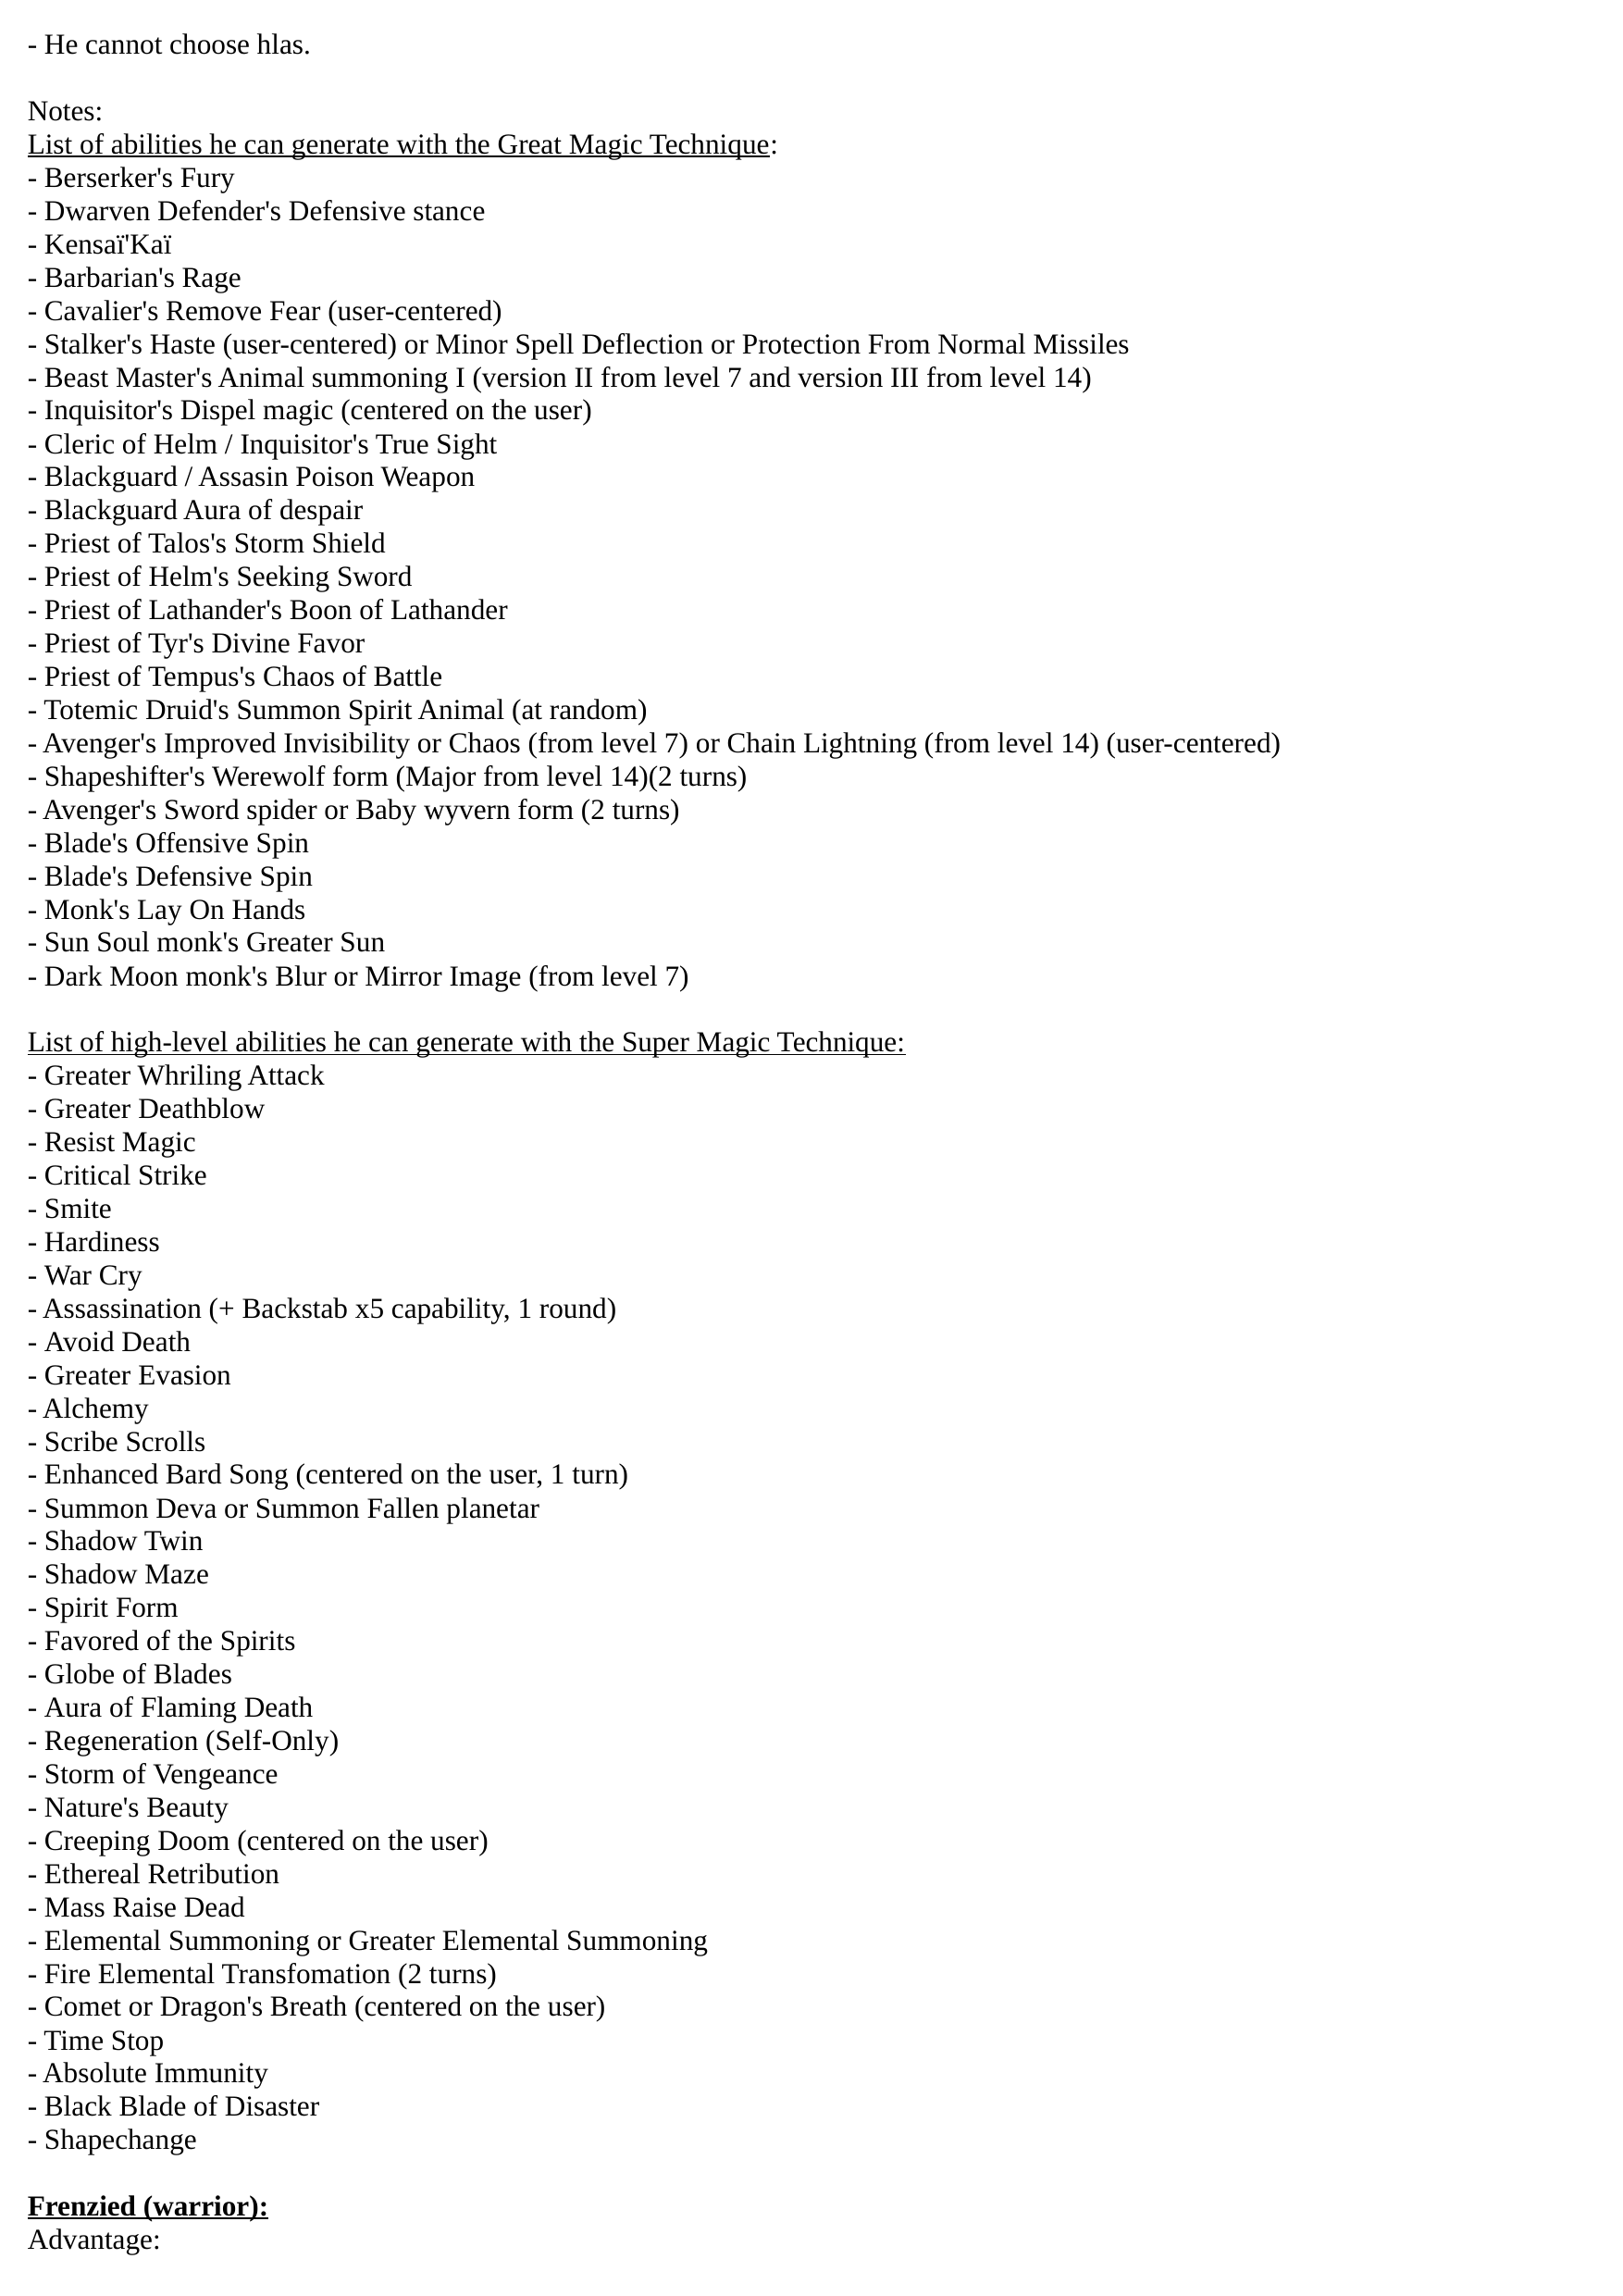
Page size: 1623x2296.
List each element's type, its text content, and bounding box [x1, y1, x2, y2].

text - Mass Raise Dead [27, 1890, 1595, 1923]
text List of high-level abilities he can generate with the Super Magic Technique: [27, 1025, 1595, 1058]
text - Time Stop [27, 2023, 1595, 2056]
text - Resist Magic [27, 1124, 1595, 1158]
text - Greater Deathblow [27, 1091, 1595, 1124]
text - Blade's Offensive Spin [27, 825, 1595, 859]
text - Priest of Tempus's Chaos of Battle [27, 659, 1595, 692]
text - Globe of Blades [27, 1657, 1595, 1690]
text - Avenger's Sword spider or Baby wyvern form (2 turns) [27, 792, 1595, 825]
text - Black Blade of Disaster [27, 2090, 1595, 2122]
text - Enhanced Bard Song (centered on the user, 1 turn) [27, 1458, 1595, 1491]
text - Blade's Defensive Spin [27, 859, 1595, 892]
text Notes: [27, 93, 1595, 127]
text - War Cry [27, 1258, 1595, 1291]
text - Beast Master's Animal summoning I (version II from level 7 and version III from level 14) [27, 360, 1595, 393]
text - Comet or Dragon's Breath (centered on the user) [27, 1990, 1595, 2023]
text - Spirit Form [27, 1590, 1595, 1623]
text - Aura of Flaming Death [27, 1690, 1595, 1723]
text - Alchemy [27, 1391, 1595, 1424]
text - Monk's Lay On Hands [27, 892, 1595, 925]
text - Berserker's Fury [27, 160, 1595, 193]
text - Assassination (+ Backstab x5 capability, 1 round) [27, 1291, 1595, 1324]
text - Nature's Beauty [27, 1790, 1595, 1823]
text Frenzied (warrior): [27, 2189, 1595, 2222]
text - Shadow Maze [27, 1558, 1595, 1590]
text - Priest of Helm's Seeking Sword [27, 559, 1595, 592]
text - Dwarven Defender's Defensive stance [27, 193, 1595, 227]
text - Elemental Summoning or Greater Elemental Summoning [27, 1923, 1595, 1956]
text - Storm of Vengeance [27, 1756, 1595, 1790]
text - Shapeshifter's Werewolf form (Major from level 14)(2 turns) [27, 759, 1595, 792]
text - Barbarian's Rage [27, 260, 1595, 293]
text - Kensaï'Kaï [27, 227, 1595, 260]
text - Smite [27, 1191, 1595, 1224]
text - Dark Moon monk's Blur or Mirror Image (from level 7) [27, 959, 1595, 992]
text - Absolute Immunity [27, 2056, 1595, 2090]
text - Ethereal Retribution [27, 1856, 1595, 1890]
text - Favored of the Spirits [27, 1623, 1595, 1657]
text - Stalker's Haste (user-centered) or Minor Spell Deflection or Protection From Normal Missiles [27, 327, 1595, 360]
text - He cannot choose hlas. [27, 27, 1595, 60]
text - Blackguard / Assasin Poison Weapon [27, 460, 1595, 493]
text - Sun Soul monk's Greater Sun [27, 925, 1595, 959]
text - Blackguard Aura of despair [27, 493, 1595, 526]
text - Greater Whriling Attack [27, 1058, 1595, 1091]
text - Priest of Lathander's Boon of Lathander [27, 592, 1595, 626]
text - Priest of Tyr's Divine Favor [27, 626, 1595, 659]
text List of abilities he can generate with the Great Magic Technique: [27, 127, 1595, 160]
text - Scribe Scrolls [27, 1424, 1595, 1458]
text - Critical Strike [27, 1158, 1595, 1191]
text - Avenger's Improved Invisibility or Chaos (from level 7) or Chain Lightning (from level 14) (user-centered) [27, 726, 1595, 759]
text - Greater Evasion [27, 1358, 1595, 1391]
text - Priest of Talos's Storm Shield [27, 526, 1595, 559]
text - Inquisitor's Dispel magic (centered on the user) [27, 393, 1595, 427]
text - Cleric of Helm / Inquisitor's True Sight [27, 427, 1595, 460]
text - Shadow Twin [27, 1524, 1595, 1558]
text - Totemic Druid's Summon Spirit Animal (at random) [27, 692, 1595, 726]
text - Creeping Doom (centered on the user) [27, 1823, 1595, 1856]
text - Shapechange [27, 2122, 1595, 2155]
text - Fire Elemental Transfomation (2 turns) [27, 1956, 1595, 1990]
text Advantage: [27, 2222, 1595, 2255]
text - Hardiness [27, 1224, 1595, 1258]
text - Avoid Death [27, 1324, 1595, 1358]
text - Summon Deva or Summon Fallen planetar [27, 1491, 1595, 1524]
text - Cavalier's Remove Fear (user-centered) [27, 293, 1595, 327]
text - Regeneration (Self-Only) [27, 1723, 1595, 1756]
